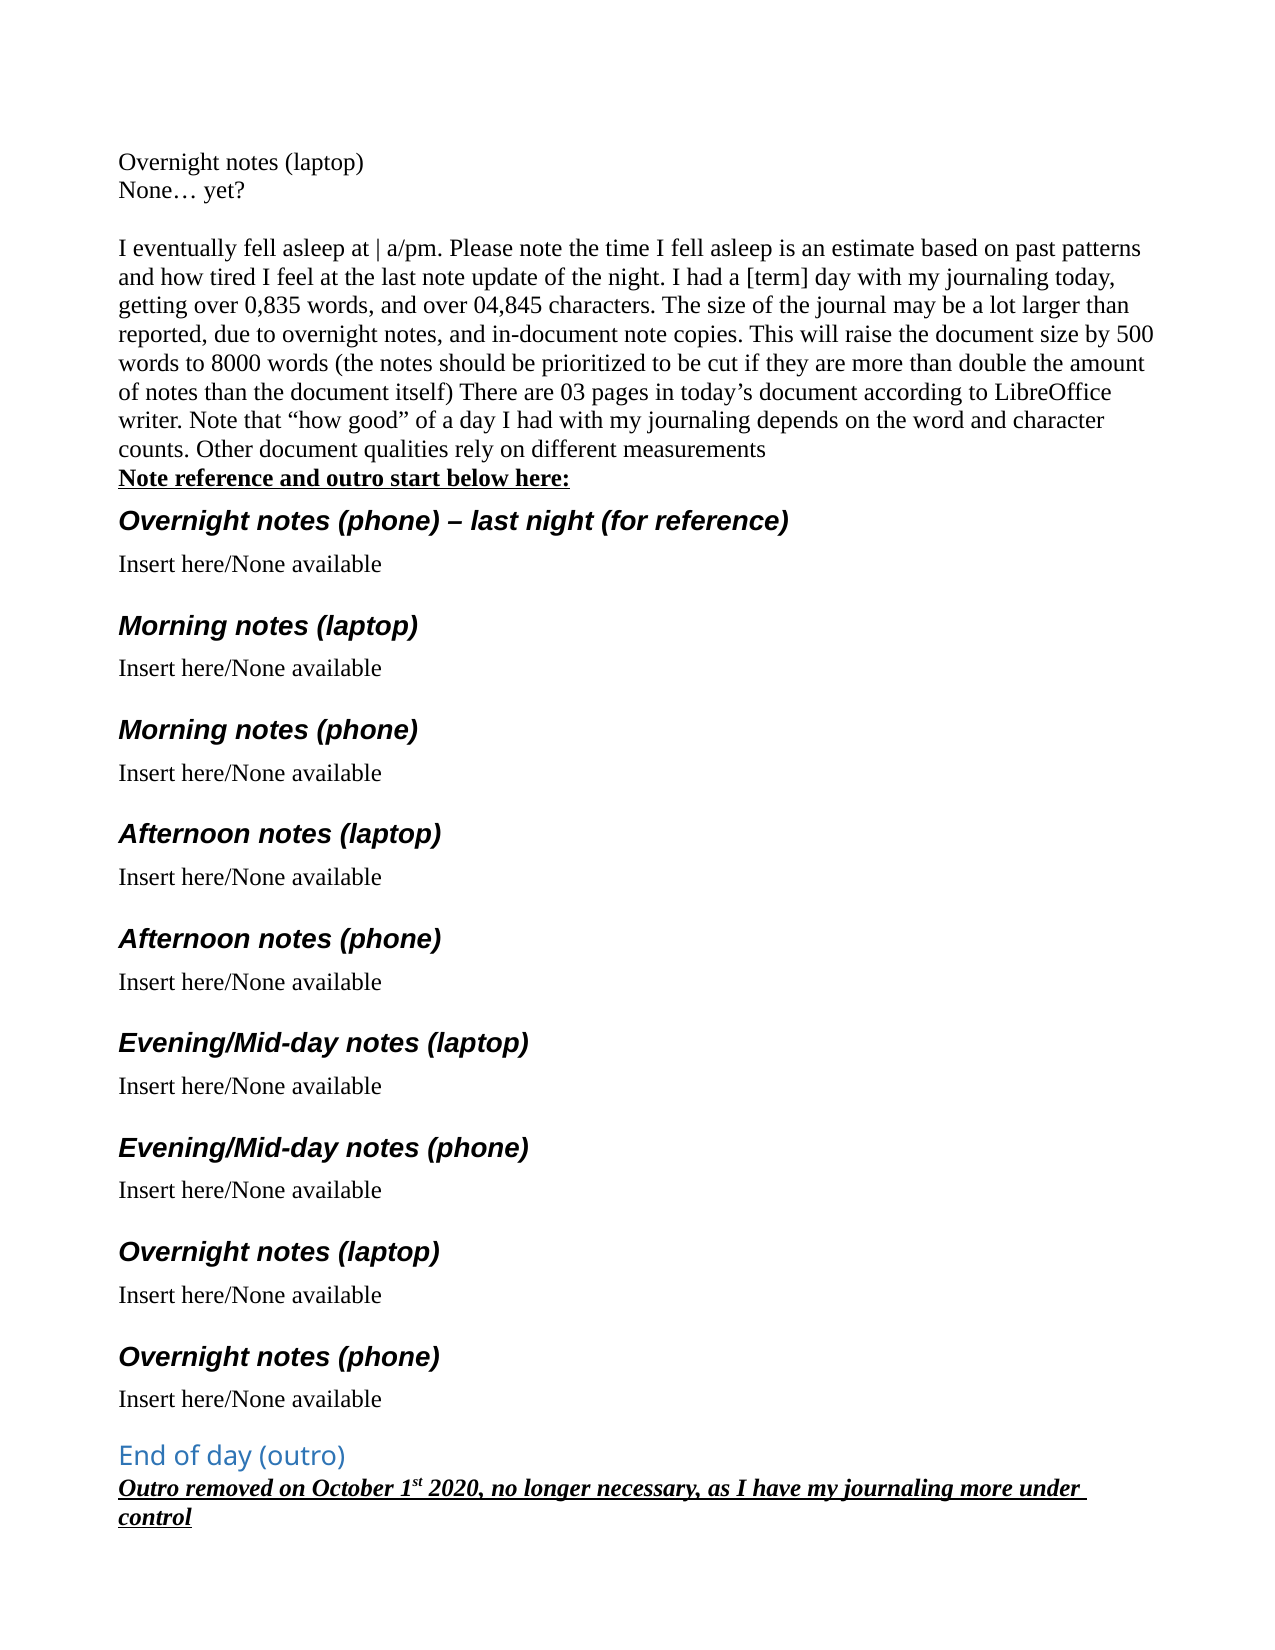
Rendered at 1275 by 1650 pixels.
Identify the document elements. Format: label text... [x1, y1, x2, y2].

text Note reference and outro start below here: [118, 463, 1157, 492]
text Outro removed on October 1st 2020, no longer necessary, as I have my journaling more under control [118, 1473, 1157, 1531]
text Insert here/None available [118, 653, 1157, 682]
subtitle Overnight notes (phone) [118, 1340, 1157, 1372]
text Insert here/None available [118, 549, 1157, 577]
text I eventually fell asleep at | a/pm. Please note the time I fell asleep is an estimate based on past patterns and how tired I feel at the last note update of the night. I had a [term] day with my journaling today, getting over 0,835 words, and over 04,845 characters. The size of the journal may be a lot larger than reported, due to overnight notes, and in-document note copies. This will raise the document size by 500 words to 8000 words (the notes should be prioritized to be cut if they are more than double the amount of notes than the document itself) There are 03 pages in today’s document according to LibreOffice writer. Note that “how good” of a day I had with my journaling depends on the word and character counts. Other document qualities rely on different measurements [118, 233, 1157, 463]
text Insert here/None available [118, 1384, 1157, 1413]
text Insert here/None available [118, 758, 1157, 786]
subtitle Evening/Mid-day notes (laptop) [118, 1027, 1157, 1059]
text Overnight notes (laptop) [118, 147, 1157, 176]
subtitle Morning notes (laptop) [118, 609, 1157, 641]
text Insert here/None available [118, 862, 1157, 891]
text None… yet? [118, 176, 1157, 204]
subtitle Overnight notes (laptop) [118, 1236, 1157, 1268]
subtitle Evening/Mid-day notes (phone) [118, 1131, 1157, 1163]
text Insert here/None available [118, 1071, 1157, 1100]
text Insert here/None available [118, 1176, 1157, 1204]
subtitle End of day (outro) [118, 1436, 1157, 1473]
text Insert here/None available [118, 1280, 1157, 1309]
subtitle Overnight notes (phone) – last night (for reference) [118, 504, 1157, 536]
subtitle Afternoon notes (laptop) [118, 818, 1157, 850]
text Insert here/None available [118, 967, 1157, 995]
subtitle Morning notes (phone) [118, 713, 1157, 745]
subtitle Afternoon notes (phone) [118, 922, 1157, 954]
